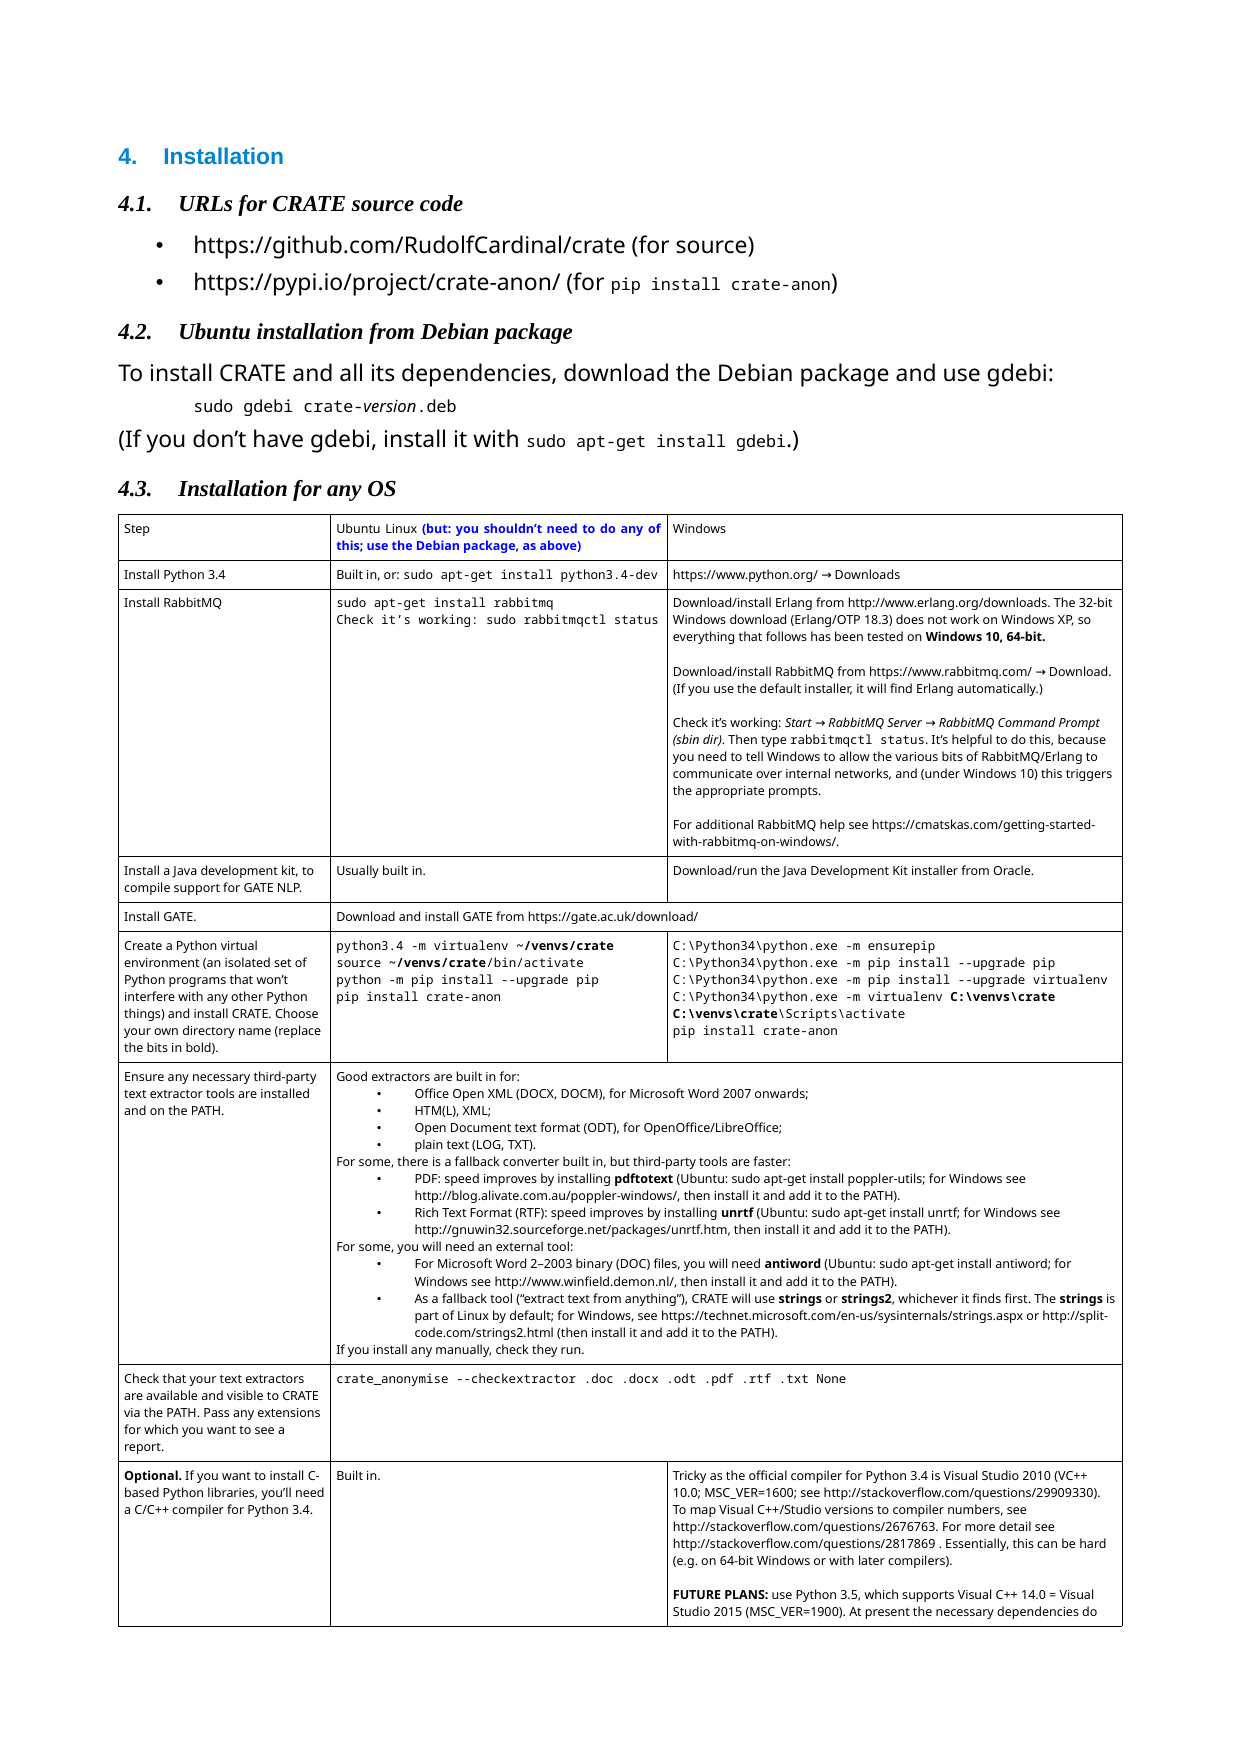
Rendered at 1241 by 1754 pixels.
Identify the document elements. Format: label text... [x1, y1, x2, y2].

subtitle URLs for CRATE source code [118, 190, 1122, 217]
table_header Ubuntu Linux (but: you shouldn’t need to do any of this; use the Debian package, as above) [331, 515, 667, 560]
subtitle Installation [118, 143, 1122, 169]
table_header Windows [668, 515, 1122, 560]
table_cell Install Python 3.4 [119, 561, 330, 588]
table_cell Good extractors are built in for: Office Open XML (DOCX, DOCM), for Microsoft Word 2007 onwards; HTM(L), XML; Open Document text format (ODT), for OpenOffice/LibreOffice; plain text (LOG, TXT). For some, there is a fallback converter built in, but third-party tools are faster: PDF: speed improves by installing pdftotext (Ubuntu: sudo apt-get install poppler-utils; for Windows see http://blog.alivate.com.au/poppler-windows/, then install it and add it to the PATH). Rich Text Format (RTF): speed improves by installing unrtf (Ubuntu: sudo apt-get install unrtf; for Windows see http://gnuwin32.sourceforge.net/packages/unrtf.htm, then install it and add it to the PATH). For some, you will need an external tool: For Microsoft Word 2–2003 binary (DOC) files, you will need antiword (Ubuntu: sudo apt-get install antiword; for Windows see http://www.winfield.demon.nl/, then install it and add it to the PATH). As a fallback tool (“extract text from anything”), CRATE will use strings or strings2, whichever it finds first. The strings is part of Linux by default; for Windows, see https://technet.microsoft.com/en-us/sysinternals/strings.aspx or http://split-code.com/strings2.html (then install it and add it to the PATH). If you install any manually, check they run. [331, 1063, 1122, 1364]
table_cell sudo apt-get install rabbitmq Check it’s working: sudo rabbitmqctl status [331, 590, 667, 856]
table_cell https://www.python.org/ → Downloads [668, 561, 1122, 588]
list https://pypi.io/project/crate-anon/ (for pip install crate-anon) [156, 266, 1122, 298]
table_cell Built in, or: sudo apt-get install python3.4-dev [331, 561, 667, 588]
table_cell Create a Python virtual environment (an isolated set of Python programs that won’t interfere with any other Python things) and install CRATE. Choose your own directory name (replace the bits in bold). [119, 932, 330, 1062]
table_cell Download and install GATE from https://gate.ac.uk/download/ [331, 903, 1122, 931]
subtitle Ubuntu installation from Debian package [118, 318, 1122, 345]
table_cell Ensure any necessary third-party text extractor tools are installed and on the PATH. [119, 1063, 330, 1364]
table_cell Built in. [331, 1462, 667, 1626]
table_cell python3.4 -m virtualenv ~/venvs/crate source ~/venvs/crate/bin/activate python -m pip install --upgrade pip pip install crate-anon [331, 932, 667, 1062]
table_header Step [119, 515, 330, 560]
table_cell Check that your text extractors are available and visible to CRATE via the PATH. Pass any extensions for which you want to see a report. [119, 1365, 330, 1461]
text sudo gdebi crate-version.deb [177, 394, 1122, 417]
table_cell Install GATE. [119, 903, 330, 931]
text To install CRATE and all its dependencies, download the Debian package and use gdebi: [118, 357, 1122, 388]
table_cell Usually built in. [331, 857, 667, 902]
table_cell Download/install Erlang from http://www.erlang.org/downloads. The 32-bit Windows download (Erlang/OTP 18.3) does not work on Windows XP, so everything that follows has been tested on Windows 10, 64-bit. Download/install RabbitMQ from https://www.rabbitmq.com/ → Download. (If you use the default installer, it will find Erlang automatically.) Check it’s working: Start → RabbitMQ Server → RabbitMQ Command Prompt (sbin dir). Then type rabbitmqctl status. It’s helpful to do this, because you need to tell Windows to allow the various bits of RabbitMQ/Erlang to communicate over internal networks, and (under Windows 10) this triggers the appropriate prompts. For additional RabbitMQ help see https://cmatskas.com/getting-started-with-rabbitmq-on-windows/. [668, 590, 1122, 856]
table_cell Download/run the Java Development Kit installer from Oracle. [668, 857, 1122, 902]
table_cell Optional. If you want to install C-based Python libraries, you’ll need a C/C++ compiler for Python 3.4. [119, 1462, 330, 1626]
subtitle Installation for any OS [118, 475, 1122, 502]
table_cell C:\Python34\python.exe -m ensurepip C:\Python34\python.exe -m pip install --upgrade pip C:\Python34\python.exe -m pip install --upgrade virtualenv C:\Python34\python.exe -m virtualenv C:\venvs\crate C:\venvs\crate\Scripts\activate pip install crate-anon [668, 932, 1122, 1062]
list https://github.com/RudolfCardinal/crate (for source) [156, 229, 1122, 260]
table_cell Tricky as the official compiler for Python 3.4 is Visual Studio 2010 (VC++ 10.0; MSC_VER=1600; see http://stackoverflow.com/questions/29909330). To map Visual C++/Studio versions to compiler numbers, see http://stackoverflow.com/questions/2676763. For more detail see http://stackoverflow.com/questions/2817869 . Essentially, this can be hard (e.g. on 64-bit Windows or with later compilers). FUTURE PLANS: use Python 3.5, which supports Visual C++ 14.0 = Visual Studio 2015 (MSC_VER=1900). At present the necessary dependencies do [668, 1462, 1122, 1626]
table_cell crate_anonymise --checkextractor .doc .docx .odt .pdf .rtf .txt None [331, 1365, 1122, 1461]
table_cell Install RabbitMQ [119, 590, 330, 856]
text (If you don’t have gdebi, install it with sudo apt-get install gdebi.) [118, 423, 1122, 454]
table_cell Install a Java development kit, to compile support for GATE NLP. [119, 857, 330, 902]
